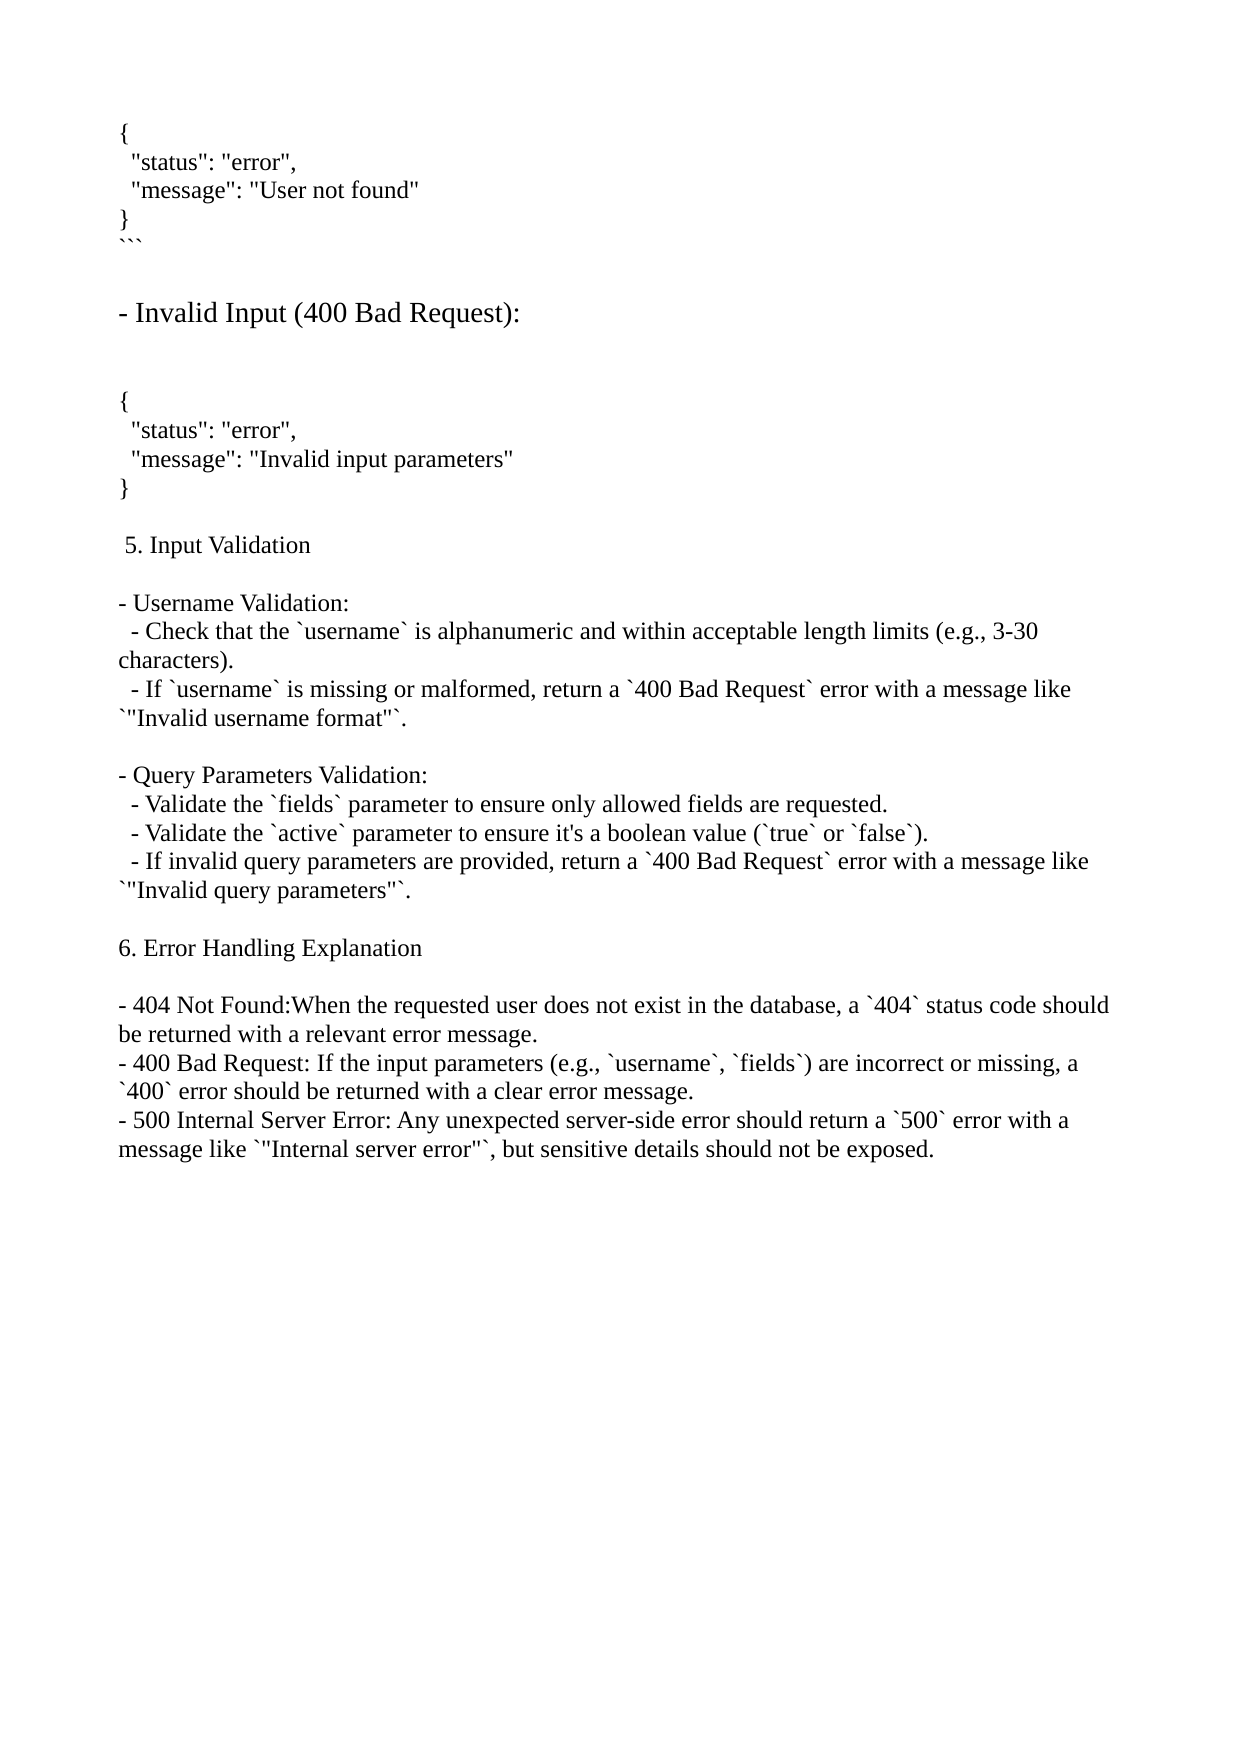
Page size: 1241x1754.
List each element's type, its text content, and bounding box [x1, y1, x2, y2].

text { [118, 118, 1122, 147]
text - 400 Bad Request: If the input parameters (e.g., `username`, `fields`) are incorrect or missing, a `400` error should be returned with a clear error message. [118, 1048, 1122, 1105]
text - 404 Not Found:When the requested user does not exist in the database, a `404` status code should be returned with a relevant error message. [118, 990, 1122, 1048]
text "message": "User not found" [118, 176, 1122, 204]
text ``` [118, 233, 1122, 262]
text "status": "error", [118, 147, 1122, 176]
text } [118, 204, 1122, 233]
text - If `username` is missing or malformed, return a `400 Bad Request` error with a message like `"Invalid username format"`. [118, 674, 1122, 731]
text } [118, 473, 1122, 501]
text "status": "error", [118, 415, 1122, 444]
text "message": "Invalid input parameters" [118, 444, 1122, 473]
text - Username Validation: [118, 588, 1122, 616]
text - If invalid query parameters are provided, return a `400 Bad Request` error with a message like `"Invalid query parameters"`. [118, 846, 1122, 904]
text - Validate the `active` parameter to ensure it's a boolean value (`true` or `false`). [118, 818, 1122, 846]
text 6. Error Handling Explanation [118, 933, 1122, 961]
text - Invalid Input (400 Bad Request): [118, 295, 1122, 329]
text { [118, 386, 1122, 415]
text - Query Parameters Validation: [118, 760, 1122, 789]
text 5. Input Validation [118, 530, 1122, 559]
text - Validate the `fields` parameter to ensure only allowed fields are requested. [118, 789, 1122, 818]
text - 500 Internal Server Error: Any unexpected server-side error should return a `500` error with a message like `"Internal server error"`, but sensitive details should not be exposed. [118, 1105, 1122, 1163]
text - Check that the `username` is alphanumeric and within acceptable length limits (e.g., 3-30 characters). [118, 616, 1122, 674]
